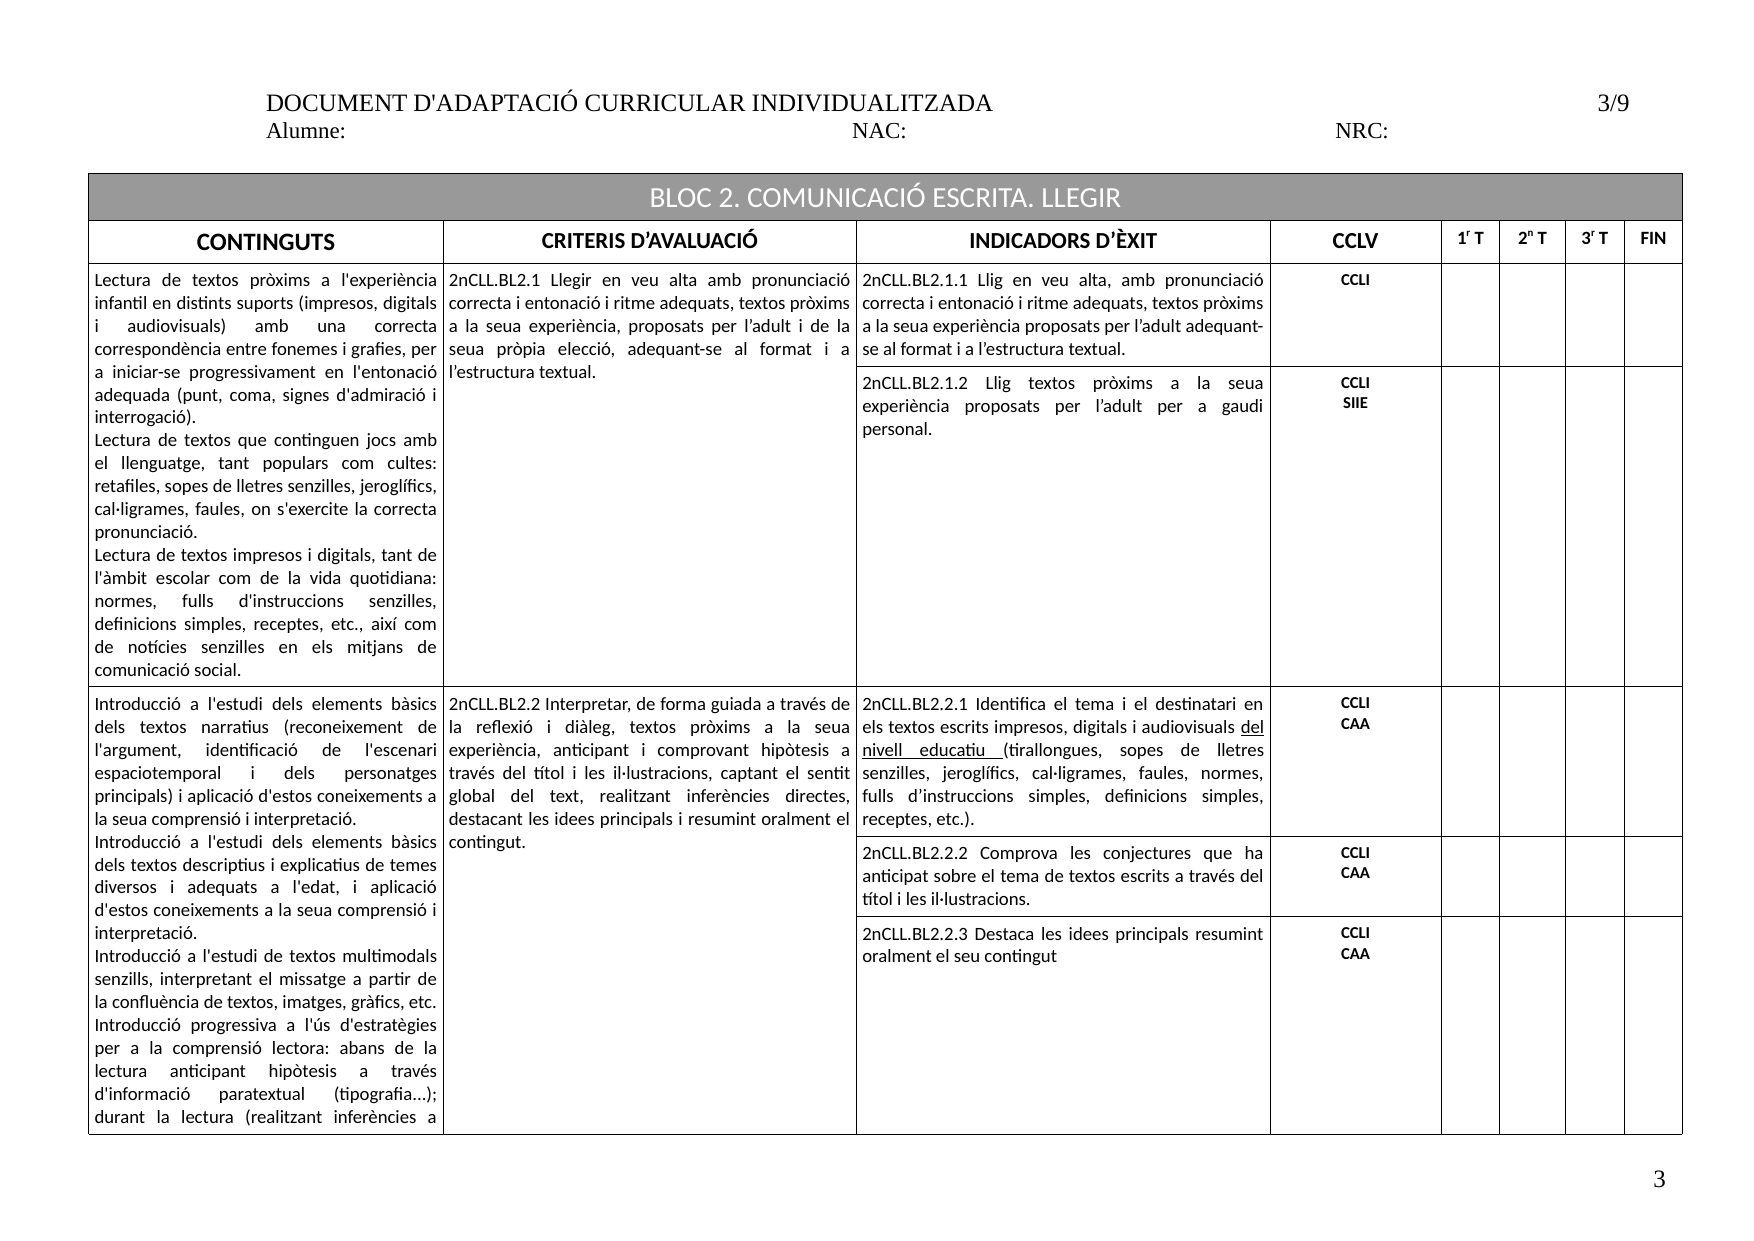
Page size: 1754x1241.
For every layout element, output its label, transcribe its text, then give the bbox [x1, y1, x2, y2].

table_cell [1500, 837, 1565, 916]
table_cell CCLI CAA [1271, 687, 1441, 836]
table_cell 2nCLL.BL2.1 Llegir en veu alta amb pronunciació correcta i entonació i ritme adequats, textos pròxims a la seua experiència, proposats per l’adult i de la seua pròpia elecció, adequant-se al format i a l’estructura textual. [444, 264, 856, 686]
table_cell [1442, 264, 1499, 366]
table_cell [1566, 837, 1624, 916]
table_cell 2nCLL.BL2.2.3 Destaca les idees principals resumint oralment el seu contingut [857, 917, 1270, 1133]
table_cell CCLI CAA [1271, 917, 1441, 1133]
table_cell CCLI CAA [1271, 837, 1441, 916]
table_cell INDICADORS D’ÈXIT [857, 221, 1270, 262]
table_cell [1625, 264, 1682, 366]
table_cell CONTINGUTS [89, 221, 443, 262]
table_cell [1625, 837, 1682, 916]
table_cell 2nCLL.BL2.2.1 Identifica el tema i el destinatari en els textos escrits impresos, digitals i audiovisuals del nivell educatiu (tirallongues, sopes de lletres senzilles, jeroglífics, cal·ligrames, faules, normes, fulls d’instruccions simples, definicions simples, receptes, etc.). [857, 687, 1270, 836]
table_cell [1625, 687, 1682, 836]
table_cell [1442, 917, 1499, 1133]
table_cell [1566, 264, 1624, 366]
table_cell 2nCLL.BL2.2 Interpretar, de forma guiada a través de la reflexió i diàleg, textos pròxims a la seua experiència, anticipant i comprovant hipòtesis a través del títol i les il·lustracions, captant el sentit global del text, realitzant inferències directes, destacant les idees principals i resumint oralment el contingut. [444, 687, 856, 1133]
table_cell [1442, 687, 1499, 836]
table_cell CCLI [1271, 264, 1441, 366]
table_cell CRITERIS D’AVALUACIÓ [444, 221, 856, 262]
table_cell [1500, 917, 1565, 1133]
table_cell [1442, 367, 1499, 686]
table_cell 3r T [1566, 221, 1624, 262]
table_cell Introducció a l'estudi dels elements bàsics dels textos narratius (reconeixement de l'argument, identificació de l'escenari espaciotemporal i dels personatges principals) i aplicació d'estos coneixements a la seua comprensió i interpretació. Introducció a l'estudi dels elements bàsics dels textos descriptius i explicatius de temes diversos i adequats a l'edat, i aplicació d'estos coneixements a la seua comprensió i interpretació. Introducció a l'estudi de textos multimodals senzills, interpretant el missatge a partir de la confluència de textos, imatges, gràfics, etc. Introducció progressiva a l'ús d'estratègies per a la comprensió lectora: abans de la lectura anticipant hipòtesis a través d'informació paratextual (tipografia...); durant la lectura (realitzant inferències a [89, 687, 443, 1133]
table_cell CCLV [1271, 221, 1441, 262]
table_cell 2nCLL.BL2.2.2 Comprova les conjectures que ha anticipat sobre el tema de textos escrits a través del títol i les il·lustracions. [857, 837, 1270, 916]
table_cell [1442, 837, 1499, 916]
table_cell Lectura de textos pròxims a l'experiència infantil en distints suports (impresos, digitals i audiovisuals) amb una correcta correspondència entre fonemes i grafies, per a iniciar-se progressivament en l'entonació adequada (punt, coma, signes d'admiració i interrogació). Lectura de textos que continguen jocs amb el llenguatge, tant populars com cultes: retafiles, sopes de lletres senzilles, jeroglífics, cal·ligrames, faules, on s'exercite la correcta pronunciació. Lectura de textos impresos i digitals, tant de l'àmbit escolar com de la vida quotidiana: normes, fulls d'instruccions senzilles, definicions simples, receptes, etc., així com de notícies senzilles en els mitjans de comunicació social. [89, 264, 443, 686]
table_cell BLOC 2. COMUNICACIÓ ESCRITA. LLEGIR [89, 174, 1682, 220]
table_cell 2nCLL.BL2.1.1 Llig en veu alta, amb pronunciació correcta i entonació i ritme adequats, textos pròxims a la seua experiència proposats per l’adult adequant-se al format i a l’estructura textual. [857, 264, 1270, 366]
table_cell CCLI SIIE [1271, 367, 1441, 686]
table_cell [1500, 687, 1565, 836]
table_cell 2nCLL.BL2.1.2 Llig textos pròxims a la seua experiència proposats per l’adult per a gaudi personal. [857, 367, 1270, 686]
table_cell [1500, 367, 1565, 686]
table_cell 2n T [1500, 221, 1565, 262]
table_cell 1r T [1442, 221, 1499, 262]
table_cell FIN [1625, 221, 1682, 262]
table_cell [1566, 367, 1624, 686]
table_cell [1566, 917, 1624, 1133]
table_cell [1625, 917, 1682, 1133]
table_cell [1625, 367, 1682, 686]
table_cell [1500, 264, 1565, 366]
table_cell [1566, 687, 1624, 836]
